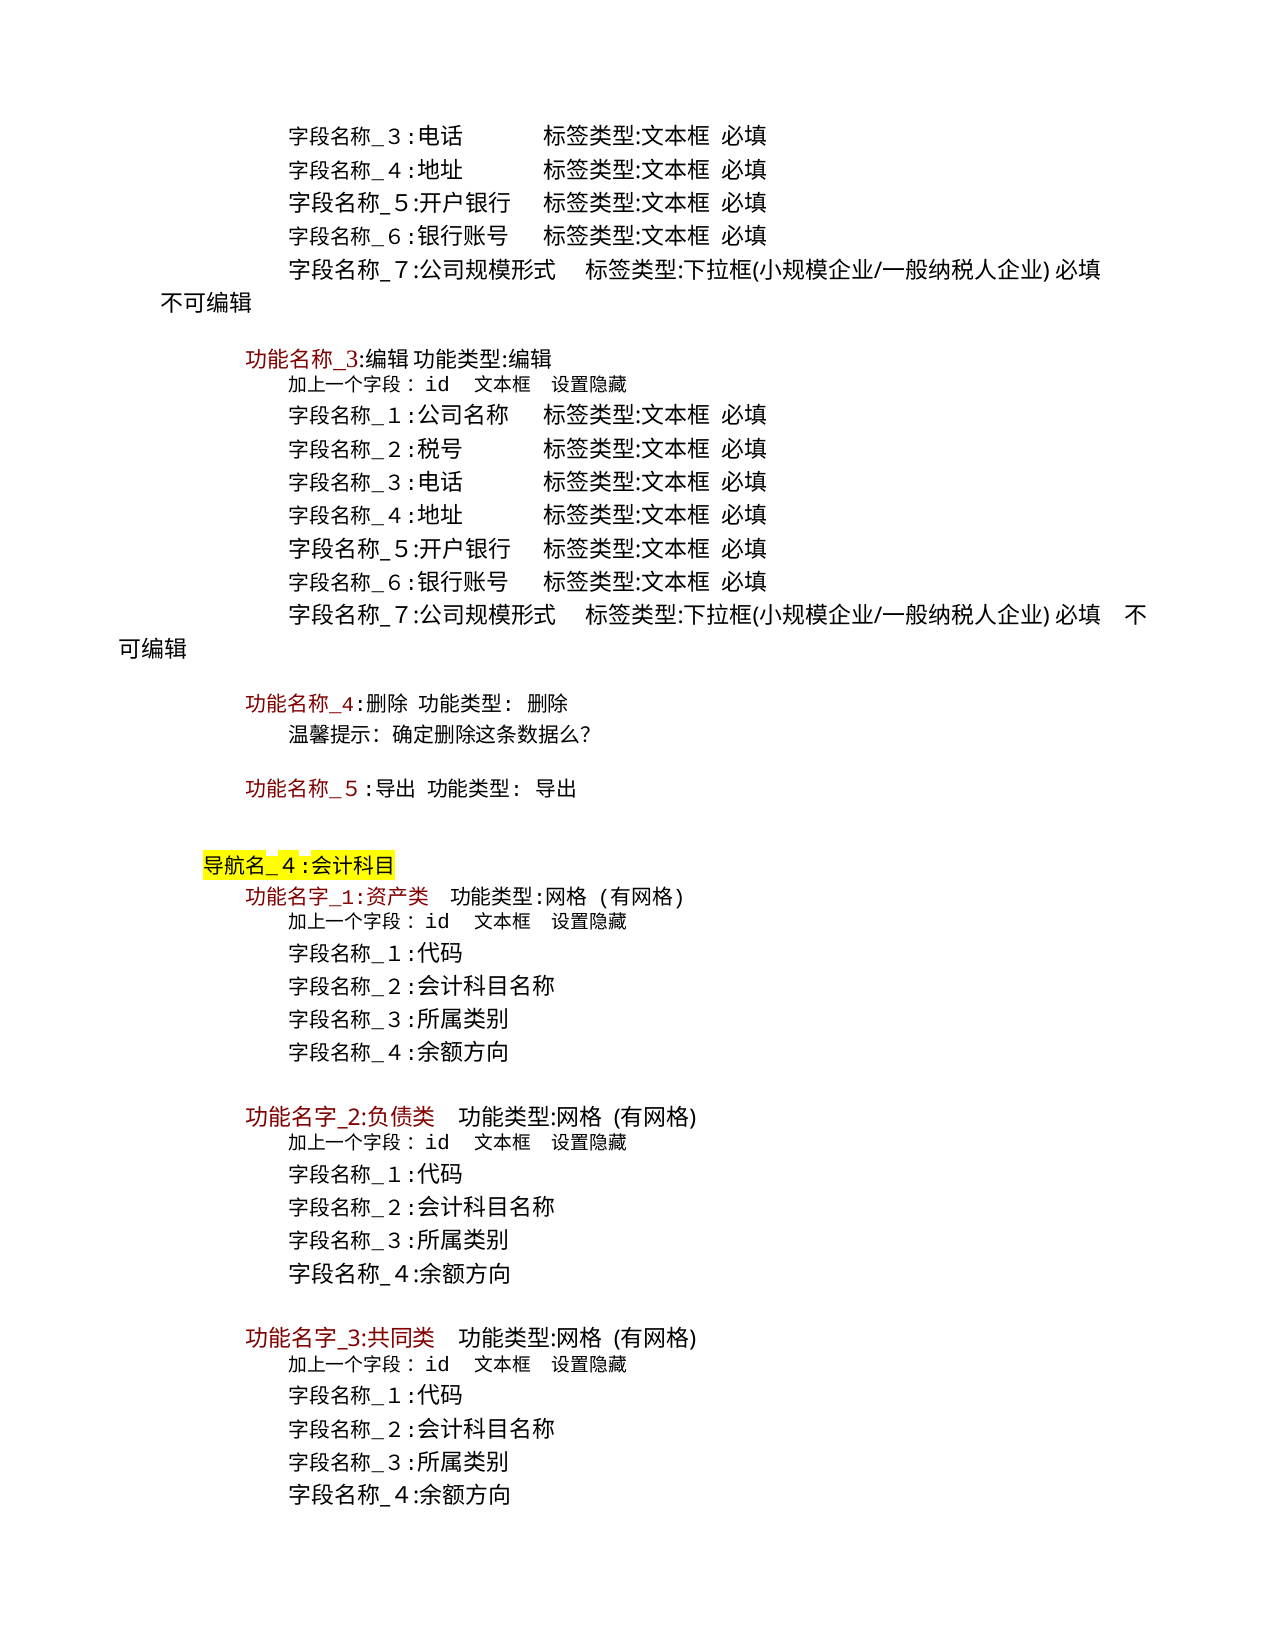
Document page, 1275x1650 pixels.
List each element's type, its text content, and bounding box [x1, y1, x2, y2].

text 字段名称_１:代码 [118, 1156, 1157, 1189]
text 功能名称_５:导出 功能类型: 导出 [118, 772, 1157, 802]
text 字段名称_３:所属类别 [118, 1222, 1157, 1255]
text 字段名称_３:所属类别 [118, 1001, 1157, 1034]
text 字段名称_３:电话 标签类型:文本框 必填 [118, 464, 1157, 497]
text 字段名称_７:公司规模形式 标签类型:下拉框(小规模企业/一般纳税人企业) 必填 不可编辑 [118, 597, 1157, 664]
text 字段名称_２:会计科目名称 [118, 968, 1157, 1001]
text 字段名称_４:地址 标签类型:文本框 必填 [118, 151, 1157, 185]
text 功能名字_3:共同类 功能类型:网格 (有网格) [118, 1320, 1157, 1353]
text 字段名称_４:余额方向 [118, 1034, 1157, 1067]
text 字段名称_２:会计科目名称 [118, 1410, 1157, 1444]
text 加上一个字段 ：id 文本框 设置隐藏 [118, 1132, 1157, 1156]
text 字段名称_６:银行账号 标签类型:文本框 必填 [118, 564, 1157, 597]
text 功能名字_2:负债类 功能类型:网格 (有网格) [118, 1098, 1157, 1132]
text 字段名称_４:余额方向 [118, 1477, 1157, 1510]
text 字段名称_６:银行账号 标签类型:文本框 必填 [118, 218, 1157, 251]
text 字段名称_３:电话 标签类型:文本框 必填 [118, 118, 1157, 151]
text 字段名称_５:开户银行 标签类型:文本框 必填 [118, 185, 1157, 218]
text 字段名称_７:公司规模形式 标签类型:下拉框(小规模企业/一般纳税人企业) 必填 不可编辑 [118, 251, 1157, 318]
text 字段名称_１:公司名称 标签类型:文本框 必填 [118, 397, 1157, 431]
text 加上一个字段 ：id 文本框 设置隐藏 [118, 911, 1157, 934]
text 字段名称_４:余额方向 [118, 1255, 1157, 1289]
text 加上一个字段 ：id 文本框 设置隐藏 [118, 1353, 1157, 1377]
text 字段名称_２:会计科目名称 [118, 1189, 1157, 1222]
text 字段名称_５:开户银行 标签类型:文本框 必填 [118, 531, 1157, 564]
text 字段名称_１:代码 [118, 934, 1157, 968]
text 字段名称_１:代码 [118, 1377, 1157, 1410]
text 字段名称_４:地址 标签类型:文本框 必填 [118, 497, 1157, 531]
text 温馨提示：确定删除这条数据么？ [118, 718, 1157, 748]
text 导航名_４:会计科目 [118, 850, 1157, 880]
text 功能名字_1:资产类 功能类型:网格 (有网格) [118, 880, 1157, 911]
text 功能名称_3:编辑 功能类型:编辑 [118, 342, 1157, 373]
text 功能名称_4:删除 功能类型: 删除 [118, 687, 1157, 718]
text 字段名称_３:所属类别 [118, 1444, 1157, 1477]
text 字段名称_２:税号 标签类型:文本框 必填 [118, 431, 1157, 464]
text 加上一个字段 ：id 文本框 设置隐藏 [118, 373, 1157, 397]
